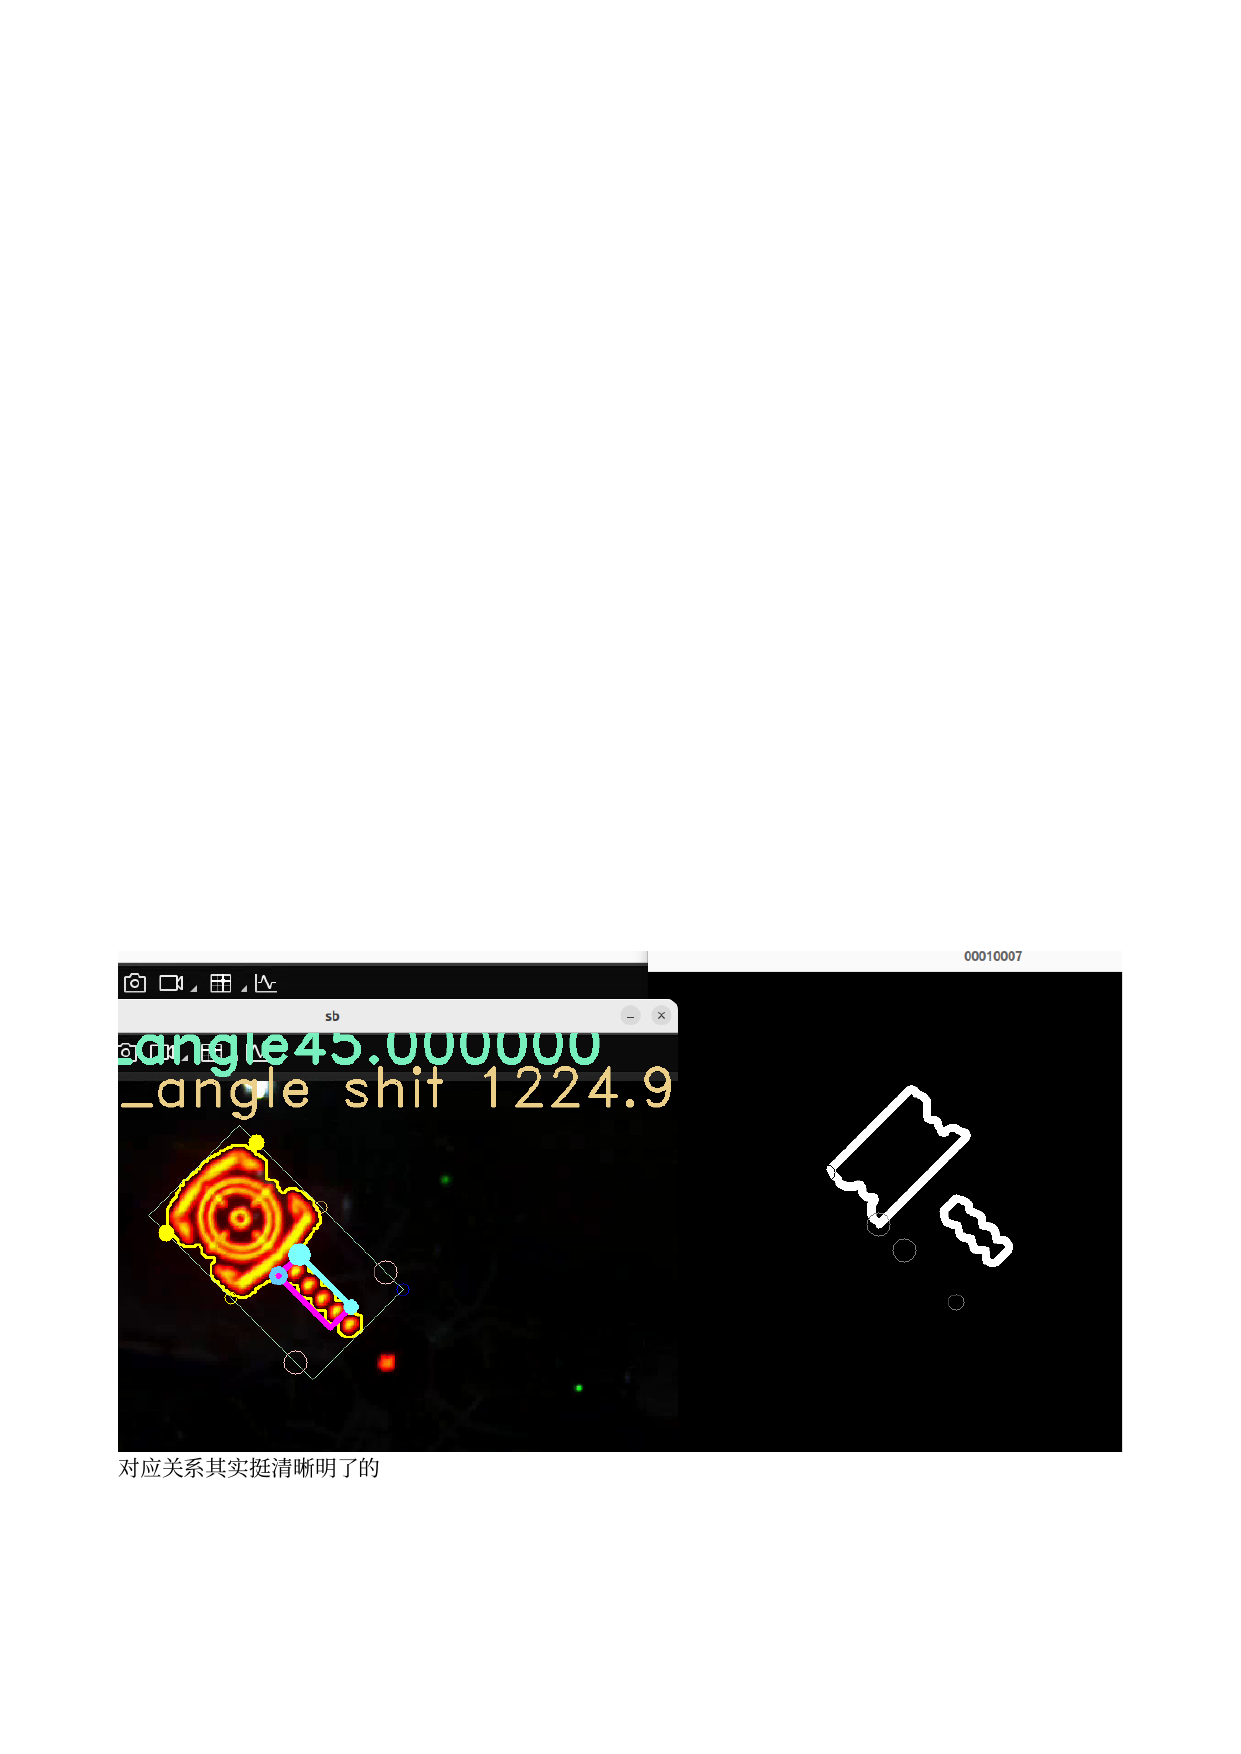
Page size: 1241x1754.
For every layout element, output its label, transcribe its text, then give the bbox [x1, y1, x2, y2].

text 对应关系其实挺清晰明了的 [118, 1452, 1122, 1483]
picture [118, 951, 1123, 1452]
